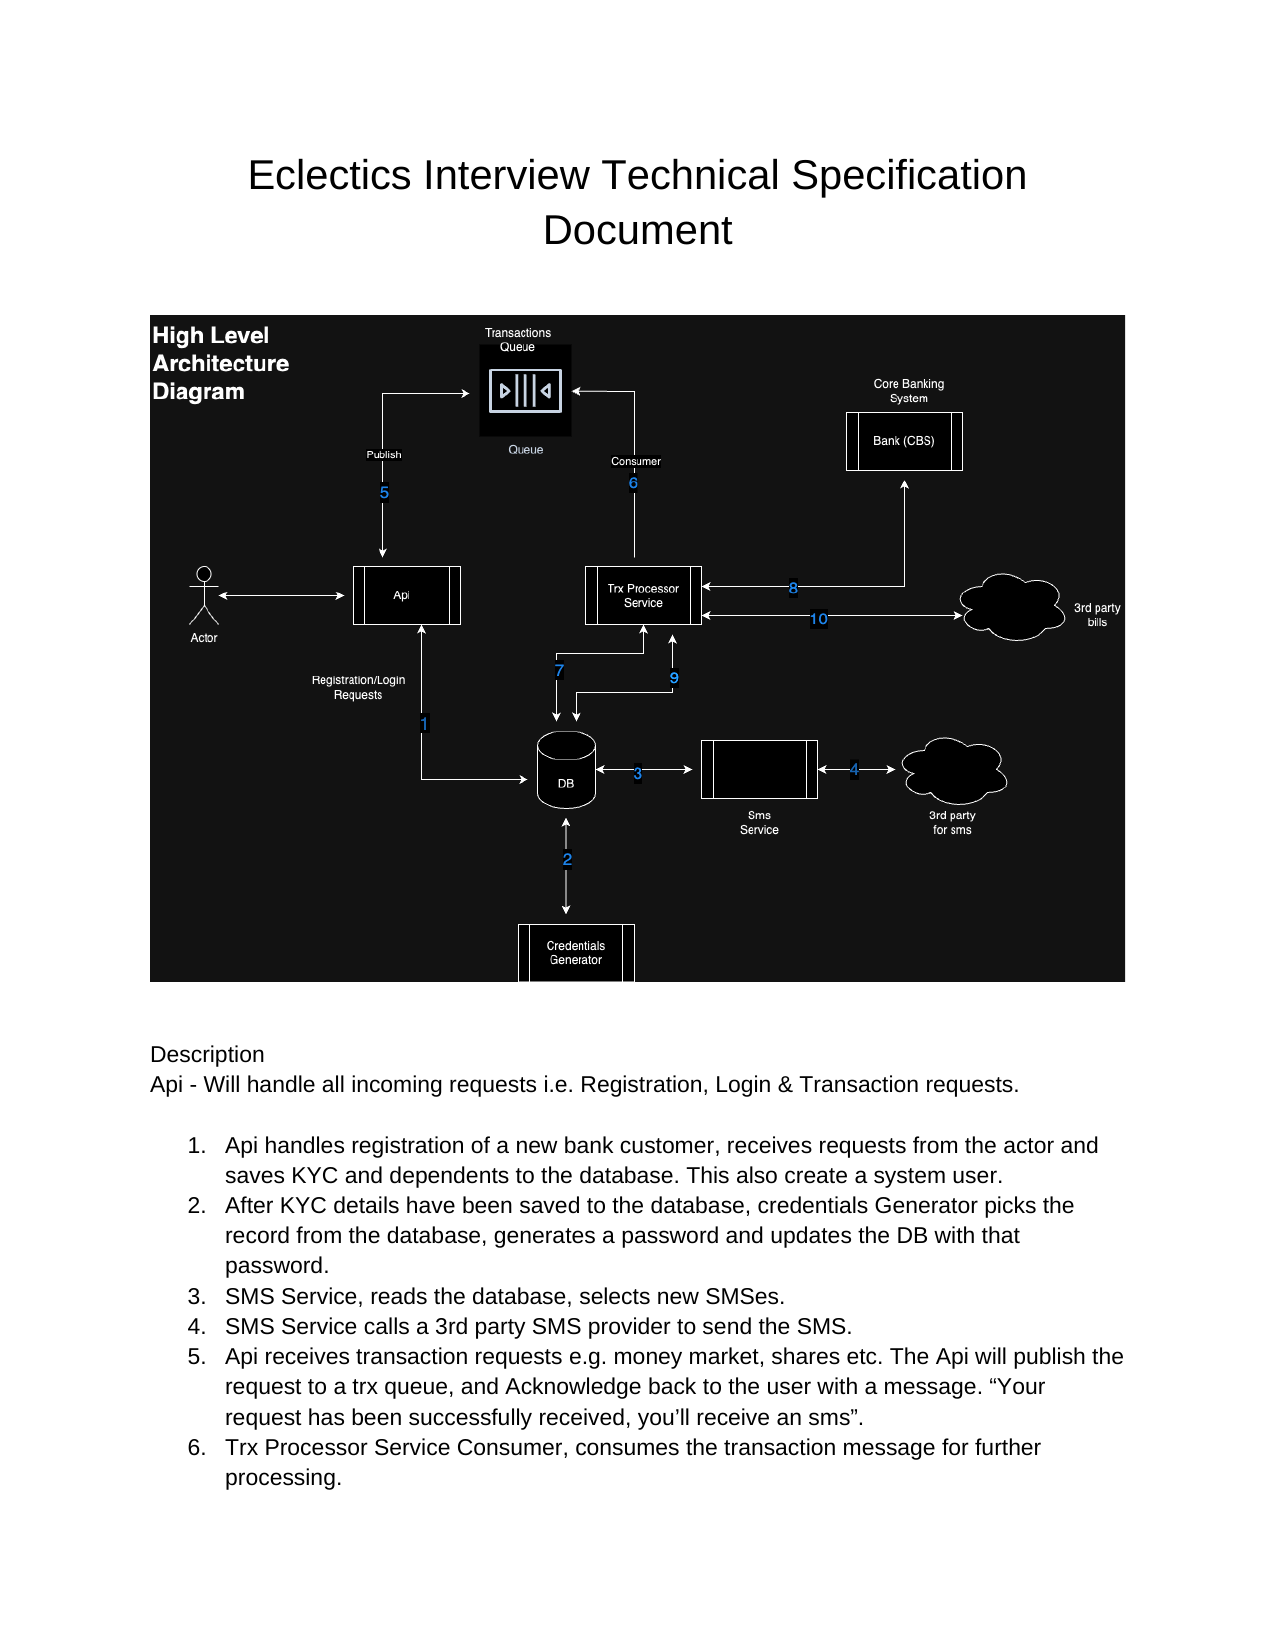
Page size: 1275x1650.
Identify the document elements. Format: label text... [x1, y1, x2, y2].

list SMS Service calls a 3rd party SMS provider to send the SMS. [187, 1313, 1125, 1339]
text Description [150, 1041, 1125, 1067]
text Eclectics Interview Technical Specification Document [150, 150, 1125, 253]
list Api receives transaction requests e.g. money market, shares etc. The Api will publish the request to a trx queue, and Acknowledge back to the user with a message. “Your request has been successfully received, you’ll receive an sms”. [187, 1343, 1125, 1430]
list SMS Service, reads the database, selects new SMSes. [187, 1283, 1125, 1309]
list After KYC details have been saved to the database, credentials Generator picks the record from the database, generates a password and updates the DB with that password. [187, 1192, 1125, 1279]
picture [150, 315, 1125, 982]
list Api handles registration of a new bank customer, receives requests from the actor and saves KYC and dependents to the database. This also create a system user. [187, 1132, 1125, 1188]
text Api - Will handle all incoming requests i.e. Registration, Login & Transaction requests. [150, 1071, 1125, 1097]
list Trx Processor Service Consumer, consumes the transaction message for further processing. [187, 1434, 1125, 1490]
